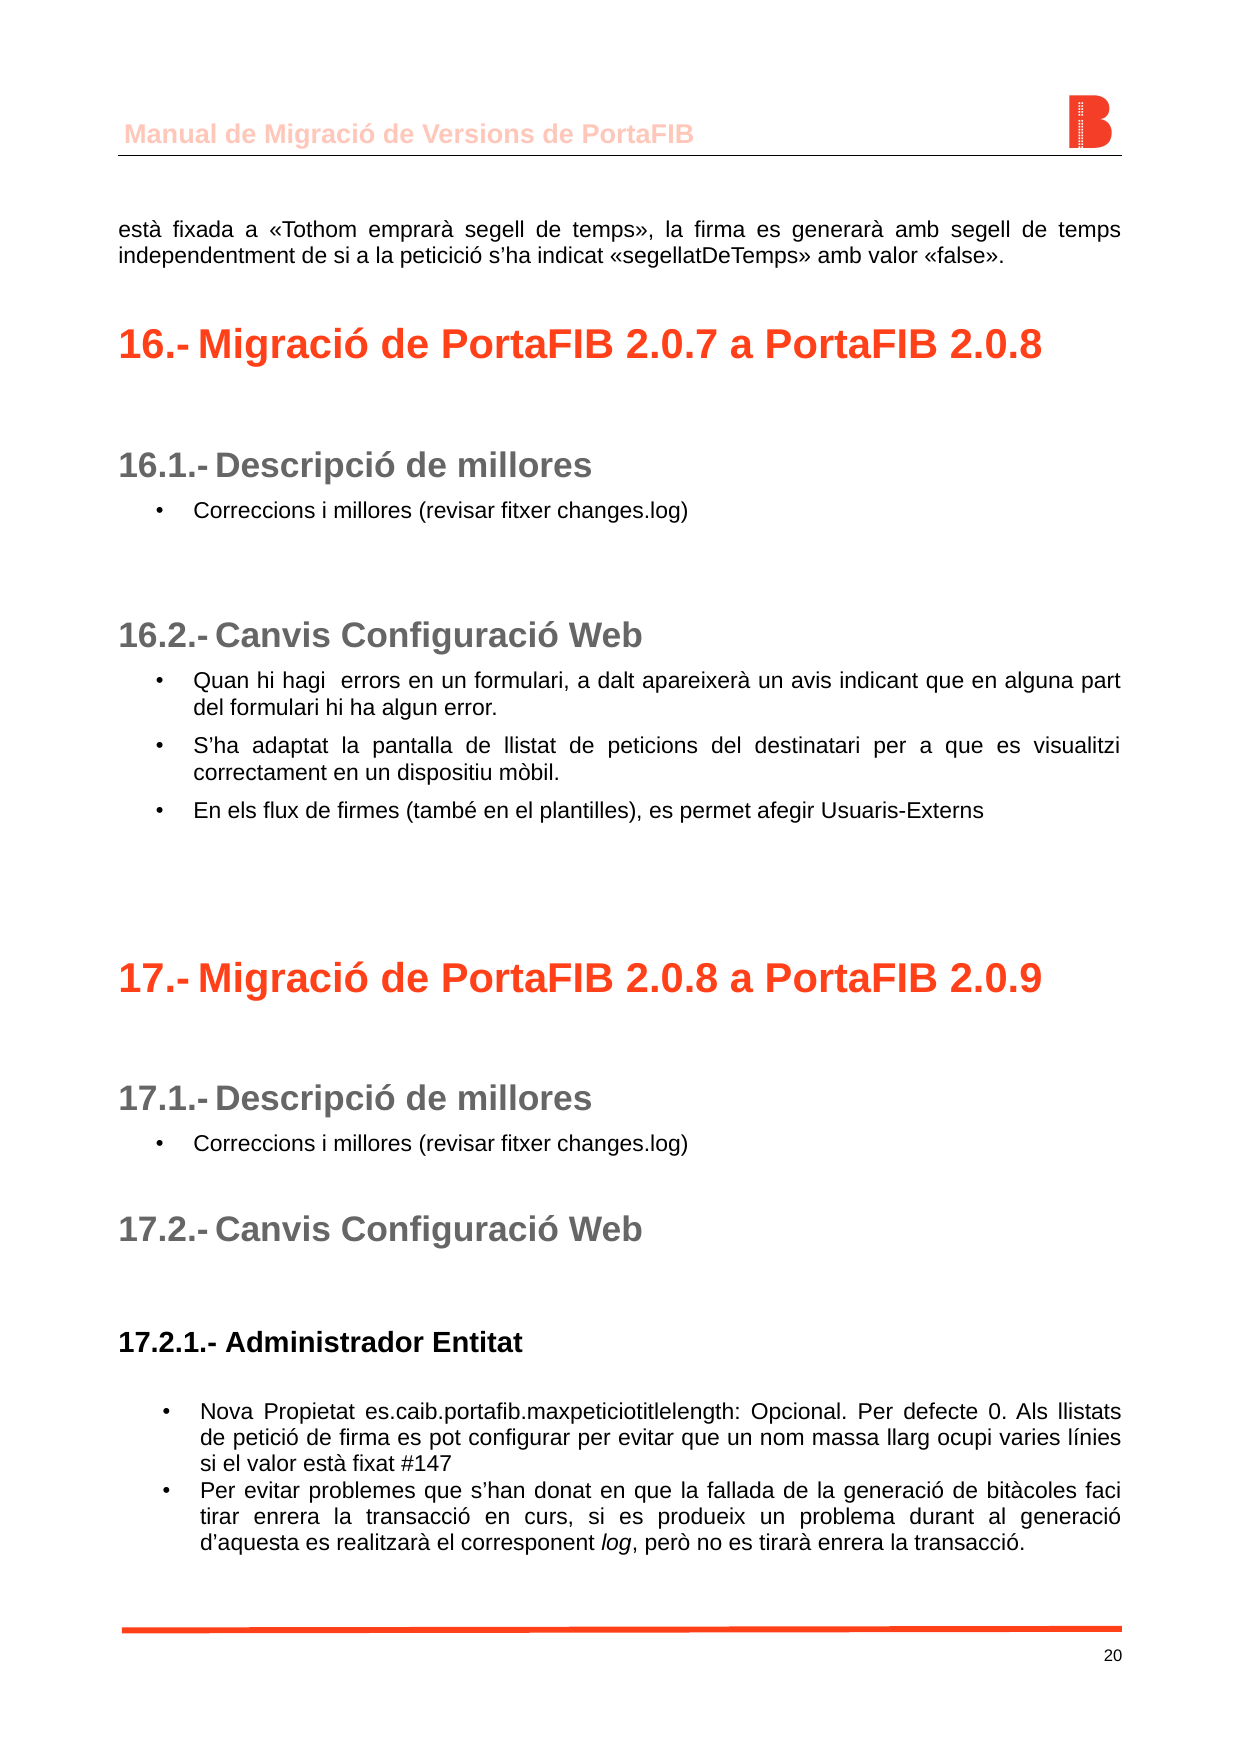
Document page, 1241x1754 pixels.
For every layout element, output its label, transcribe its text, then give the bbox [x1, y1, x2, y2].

picture [1063, 94, 1117, 150]
list Per evitar problemes que s’han donat en que la fallada de la generació de bitàcoles faci tirar enrera la transacció en curs, si es produeix un problema durant al generació d’aquesta es realitzarà el corresponent log, però no es tirarà enrera la transacció. [162, 1477, 1122, 1556]
text està fixada a «Tothom emprarà segell de temps», la firma es generarà amb segell de temps independentment de si a la peticició s’ha indicat «segellatDeTemps» amb valor «false». [118, 216, 1122, 268]
subtitle Administrador Entitat [118, 1325, 1122, 1359]
list Correccions i millores (revisar fitxer changes.log) [156, 1130, 1122, 1157]
subtitle Migració de PortaFIB 2.0.8 a PortaFIB 2.0.9 [118, 953, 1122, 1001]
subtitle Canvis Configuració Web [118, 614, 1122, 654]
subtitle Migració de PortaFIB 2.0.7 a PortaFIB 2.0.8 [118, 320, 1122, 368]
subtitle Descripció de millores [118, 444, 1122, 485]
list Correccions i millores (revisar fitxer changes.log) [156, 497, 1122, 524]
list S’ha adaptat la pantalla de llistat de peticions del destinatari per a que es visualitzi correctament en un dispositiu mòbil. [156, 732, 1122, 785]
subtitle Descripció de millores [118, 1077, 1122, 1118]
list En els flux de firmes (també en el plantilles), es permet afegir Usuaris-Externs [156, 797, 1122, 824]
subtitle Canvis Configuració Web [118, 1208, 1122, 1249]
list Quan hi hagi errors en un formulari, a dalt apareixerà un avis indicant que en alguna part del formulari hi ha algun error. [156, 667, 1122, 720]
list Nova Propietat es.caib.portafib.maxpeticiotitlelength: Opcional. Per defecte 0. Als llistats de petició de firma es pot configurar per evitar que un nom massa llarg ocupi varies línies si el valor està fixat #147 [162, 1398, 1122, 1477]
